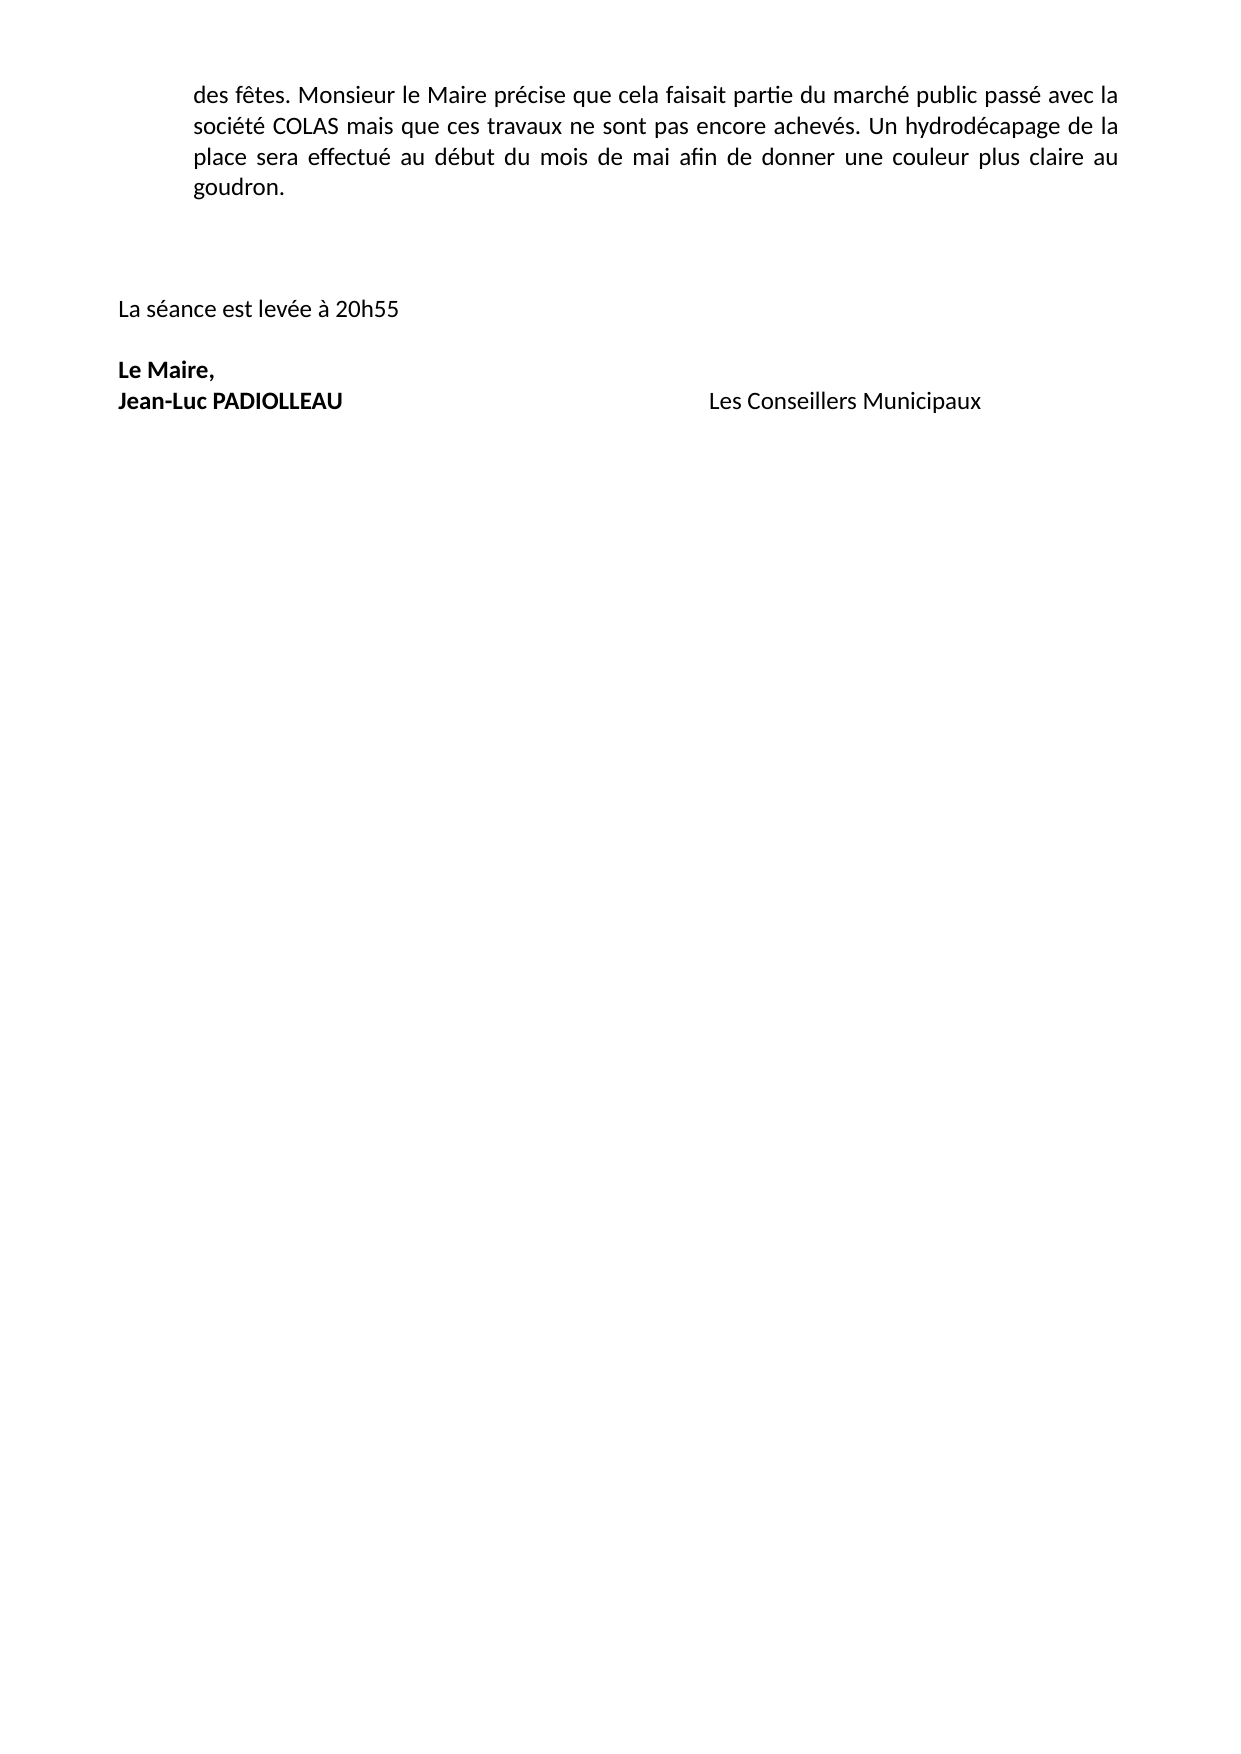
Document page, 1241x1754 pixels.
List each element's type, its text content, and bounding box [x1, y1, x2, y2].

text La séance est levée à 20h55 [118, 293, 1120, 324]
list des fêtes. Monsieur le Maire précise que cela faisait partie du marché public passé avec la société COLAS mais que ces travaux ne sont pas encore achevés. Un hydrodécapage de la place sera effectué au début du mois de mai afin de donner une couleur plus claire au goudron. [156, 80, 1120, 202]
text Jean-Luc PADIOLLEAU Les Conseillers Municipaux [118, 385, 1120, 415]
text Le Maire, [118, 354, 1120, 385]
